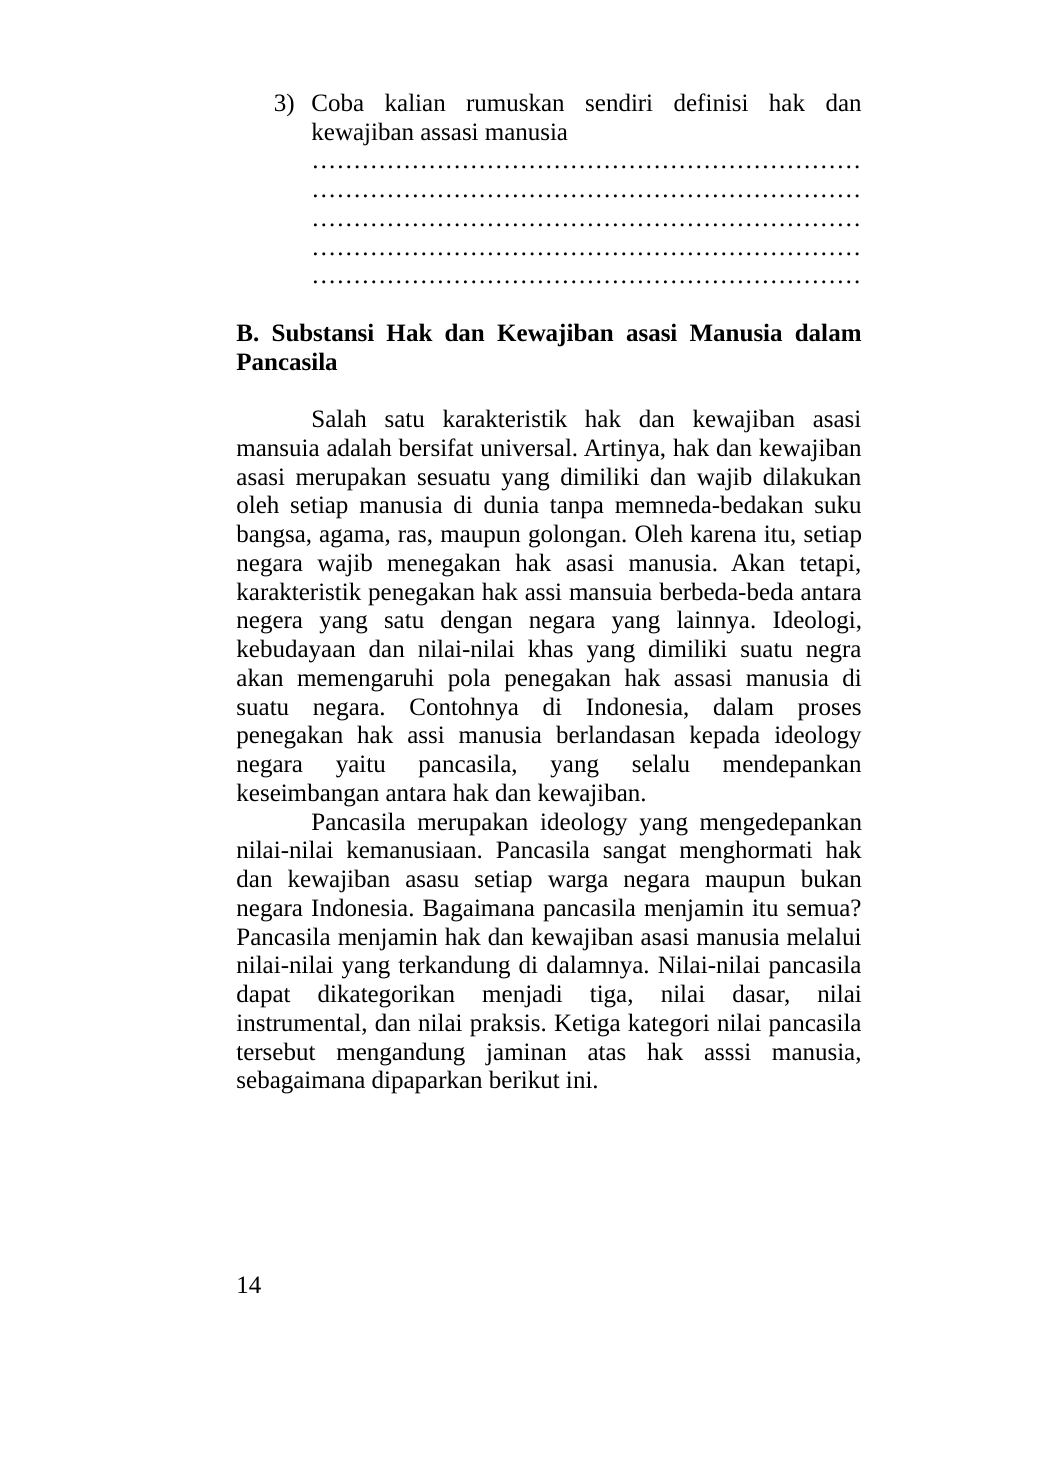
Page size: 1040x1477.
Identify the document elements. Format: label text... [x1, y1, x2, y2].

list B. Substansi Hak dan Kewajiban asasi Manusia dalam Pancasila [236, 318, 862, 375]
text Pancasila merupakan ideology yang mengedepankan nilai-nilai kemanusiaan. Pancasila sangat menghormati hak dan kewajiban asasu setiap warga negara maupun bukan negara Indonesia. Bagaimana pancasila menjamin itu semua? Pancasila menjamin hak dan kewajiban asasi manusia melalui nilai-nilai yang terkandung di dalamnya. Nilai-nilai pancasila dapat dikategorikan menjadi tiga, nilai dasar, nilai instrumental, dan nilai praksis. Ketiga kategori nilai pancasila tersebut mengandung jaminan atas hak asssi manusia, sebagaimana dipaparkan berikut ini. [236, 807, 862, 1094]
list Coba kalian rumuskan sendiri definisi hak dan kewajiban assasi manusia [274, 88, 862, 145]
list …………………………………………………………………………………………………………………………………………………………………………………………………………………………………………………………………………………………………… [274, 145, 862, 289]
text Salah satu karakteristik hak dan kewajiban asasi mansuia adalah bersifat universal. Artinya, hak dan kewajiban asasi merupakan sesuatu yang dimiliki dan wajib dilakukan oleh setiap manusia di dunia tanpa memneda-bedakan suku bangsa, agama, ras, maupun golongan. Oleh karena itu, setiap negara wajib menegakan hak asasi manusia. Akan tetapi, karakteristik penegakan hak assi mansuia berbeda-beda antara negera yang satu dengan negara yang lainnya. Ideologi, kebudayaan dan nilai-nilai khas yang dimiliki suatu negra akan memengaruhi pola penegakan hak assasi manusia di suatu negara. Contohnya di Indonesia, dalam proses penegakan hak assi manusia berlandasan kepada ideology negara yaitu pancasila, yang selalu mendepankan keseimbangan antara hak dan kewajiban. [236, 404, 862, 807]
